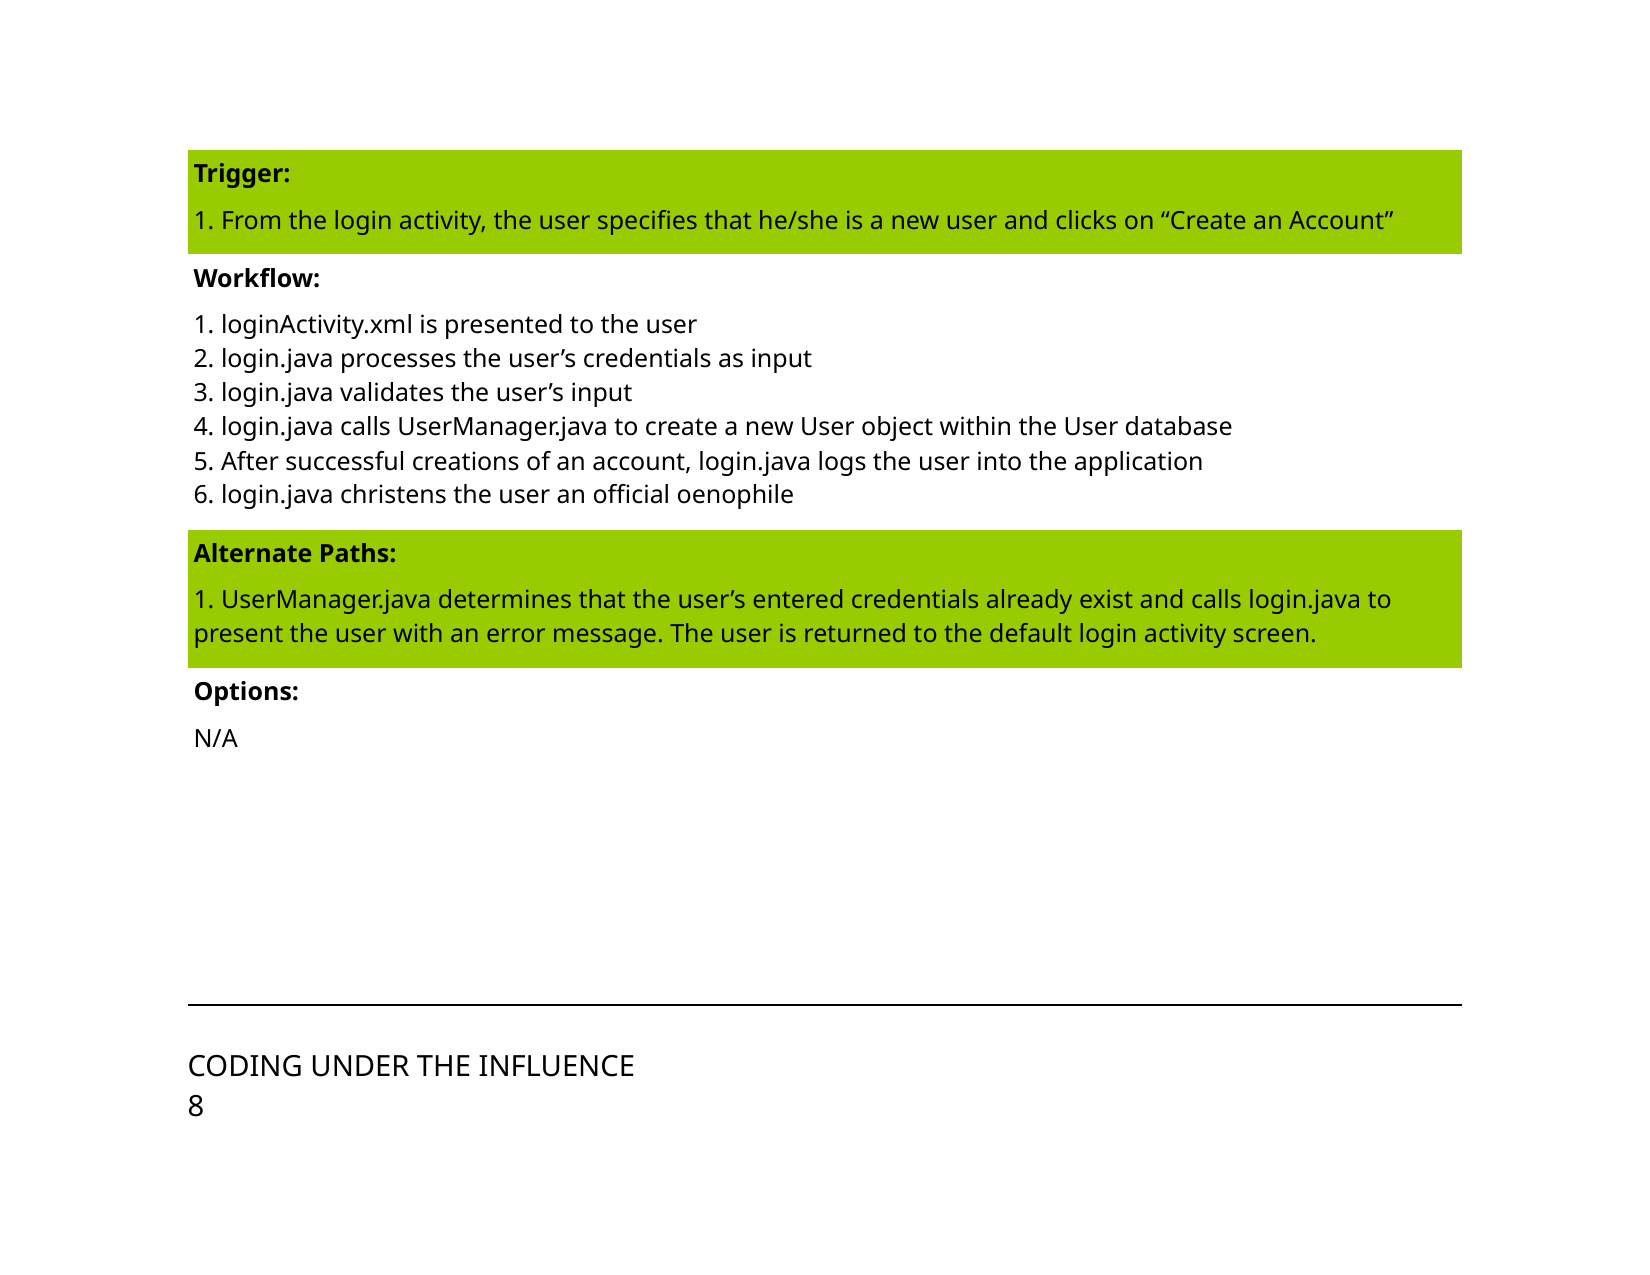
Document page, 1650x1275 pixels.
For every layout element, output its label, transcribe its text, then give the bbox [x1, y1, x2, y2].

table_cell Options: N/A [188, 668, 1462, 773]
table_cell Alternate Paths: 1. UserManager.java determines that the user’s entered credentials already exist and calls login.java to present the user with an error message. The user is returned to the default login activity screen. [188, 530, 1462, 668]
table_cell Workflow: 1. loginActivity.xml is presented to the user 2. login.java processes the user’s credentials as input 3. login.java validates the user’s input 4. login.java calls UserManager.java to create a new User object within the User database 5. After successful creations of an account, login.java logs the user into the application 6. login.java christens the user an official oenophile [188, 255, 1462, 529]
table_cell Trigger: 1. From the login activity, the user specifies that he/she is a new user and clicks on “Create an Account” [188, 150, 1462, 254]
